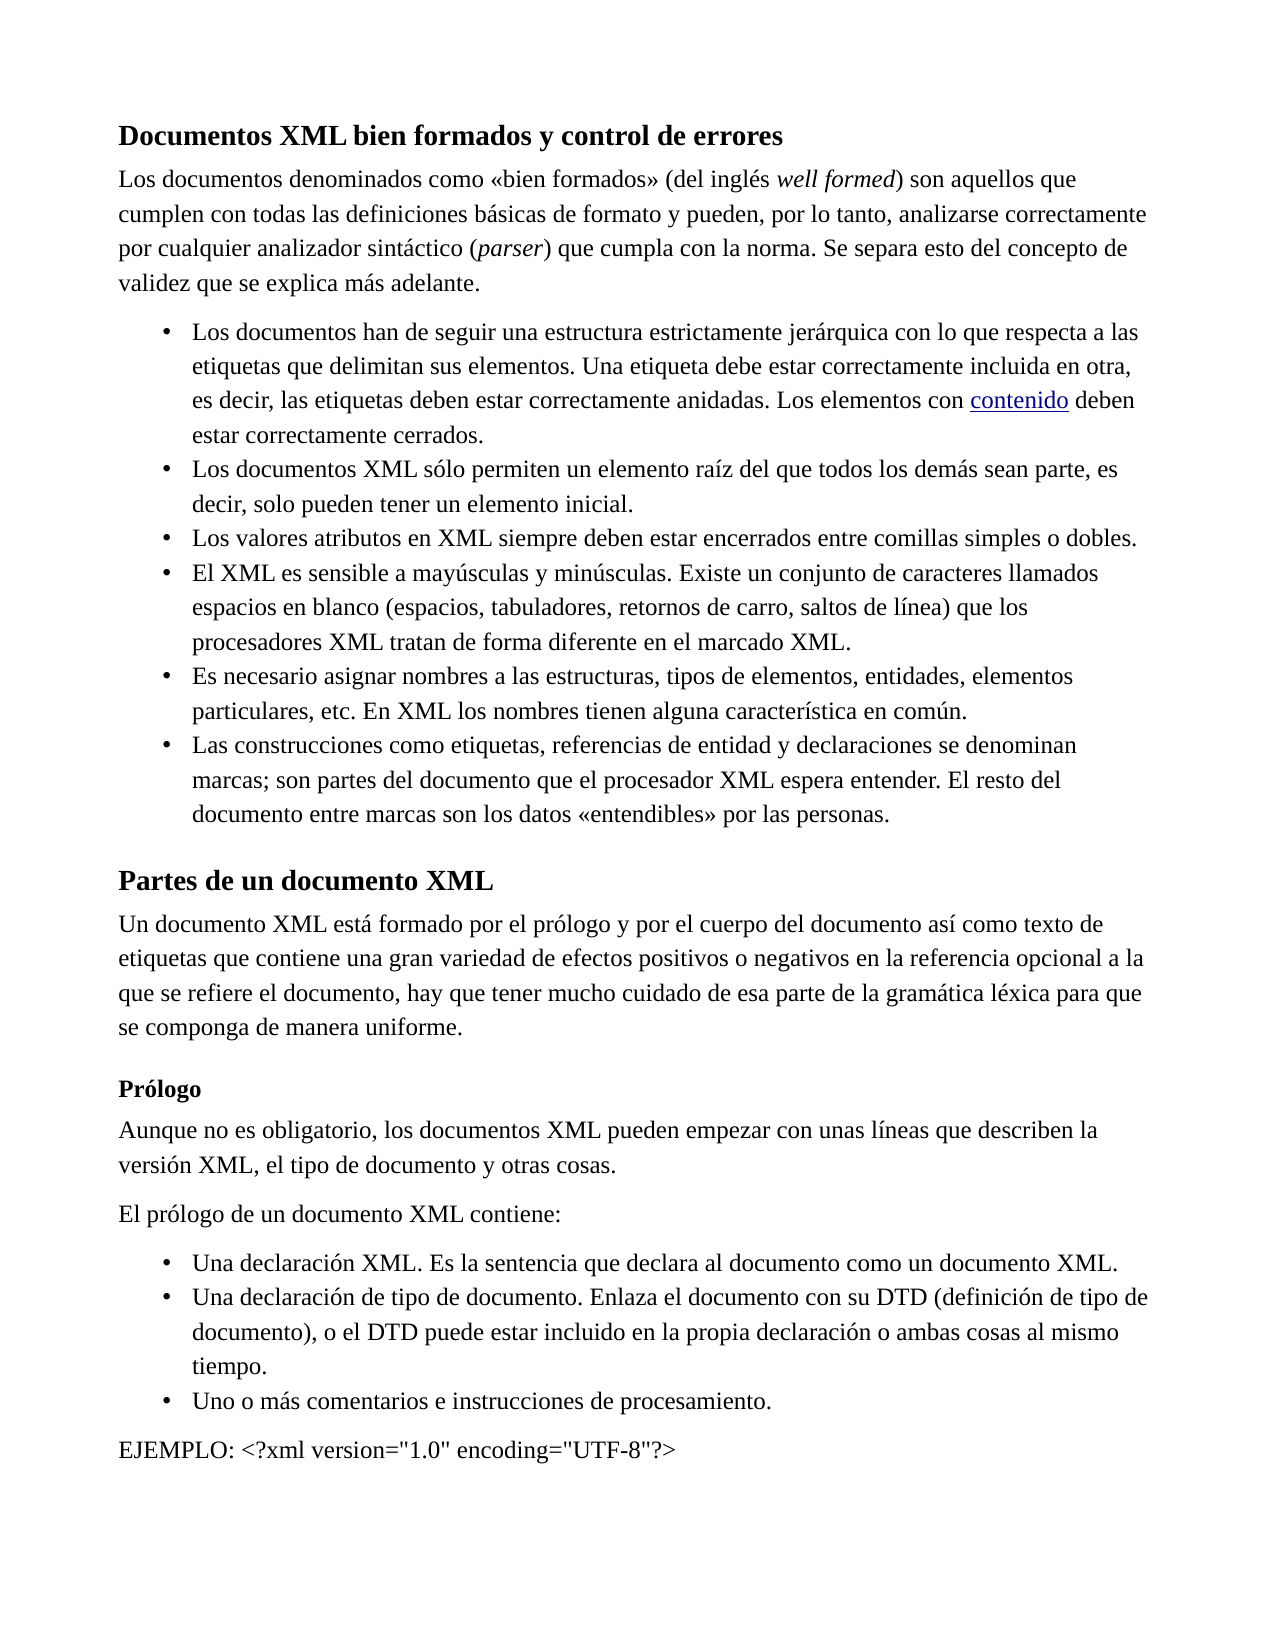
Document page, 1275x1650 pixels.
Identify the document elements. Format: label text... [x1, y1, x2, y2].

subtitle Partes de un documento XML [118, 863, 1157, 897]
list Uno o más comentarios e instrucciones de procesamiento. [162, 1386, 1157, 1414]
subtitle Prólogo [118, 1074, 1157, 1103]
list Los valores atributos en XML siempre deben estar encerrados entre comillas simples o dobles. [162, 523, 1157, 552]
subtitle Documentos XML bien formados y control de errores [118, 118, 1157, 152]
text Un documento XML está formado por el prólogo y por el cuerpo del documento así como texto de etiquetas que contiene una gran variedad de efectos positivos o negativos en la referencia opcional a la que se refiere el documento, hay que tener mucho cuidado de esa parte de la gramática léxica para que se componga de manera uniforme. [118, 909, 1157, 1041]
list Los documentos han de seguir una estructura estrictamente jerárquica con lo que respecta a las etiquetas que delimitan sus elementos. Una etiqueta debe estar correctamente incluida en otra, es decir, las etiquetas deben estar correctamente anidadas. Los elementos con contenido deben estar correctamente cerrados. [162, 317, 1157, 449]
text El prólogo de un documento XML contiene: [118, 1199, 1157, 1228]
text Los documentos denominados como «bien formados» (del inglés well formed) son aquellos que cumplen con todas las definiciones básicas de formato y pueden, por lo tanto, analizarse correctamente por cualquier analizador sintáctico (parser) que cumpla con la norma. Se separa esto del concepto de validez que se explica más adelante. [118, 164, 1157, 296]
list Una declaración de tipo de documento. Enlaza el documento con su DTD (definición de tipo de documento), o el DTD puede estar incluido en la propia declaración o ambas cosas al mismo tiempo. [162, 1282, 1157, 1380]
list Las construcciones como etiquetas, referencias de entidad y declaraciones se denominan marcas; son partes del documento que el procesador XML espera entender. El resto del documento entre marcas son los datos «entendibles» por las personas. [162, 730, 1157, 828]
list Es necesario asignar nombres a las estructuras, tipos de elementos, entidades, elementos particulares, etc. En XML los nombres tienen alguna característica en común. [162, 661, 1157, 725]
list El XML es sensible a mayúsculas y minúsculas. Existe un conjunto de caracteres llamados espacios en blanco (espacios, tabuladores, retornos de carro, saltos de línea) que los procesadores XML tratan de forma diferente en el marcado XML. [162, 558, 1157, 656]
list Una declaración XML. Es la sentencia que declara al documento como un documento XML. [162, 1248, 1157, 1277]
text EJEMPLO: <?xml version="1.0" encoding="UTF-8"?> [118, 1435, 1157, 1464]
list Los documentos XML sólo permiten un elemento raíz del que todos los demás sean parte, es decir, solo pueden tener un elemento inicial. [162, 454, 1157, 518]
text Aunque no es obligatorio, los documentos XML pueden empezar con unas líneas que describen la versión XML, el tipo de documento y otras cosas. [118, 1115, 1157, 1178]
